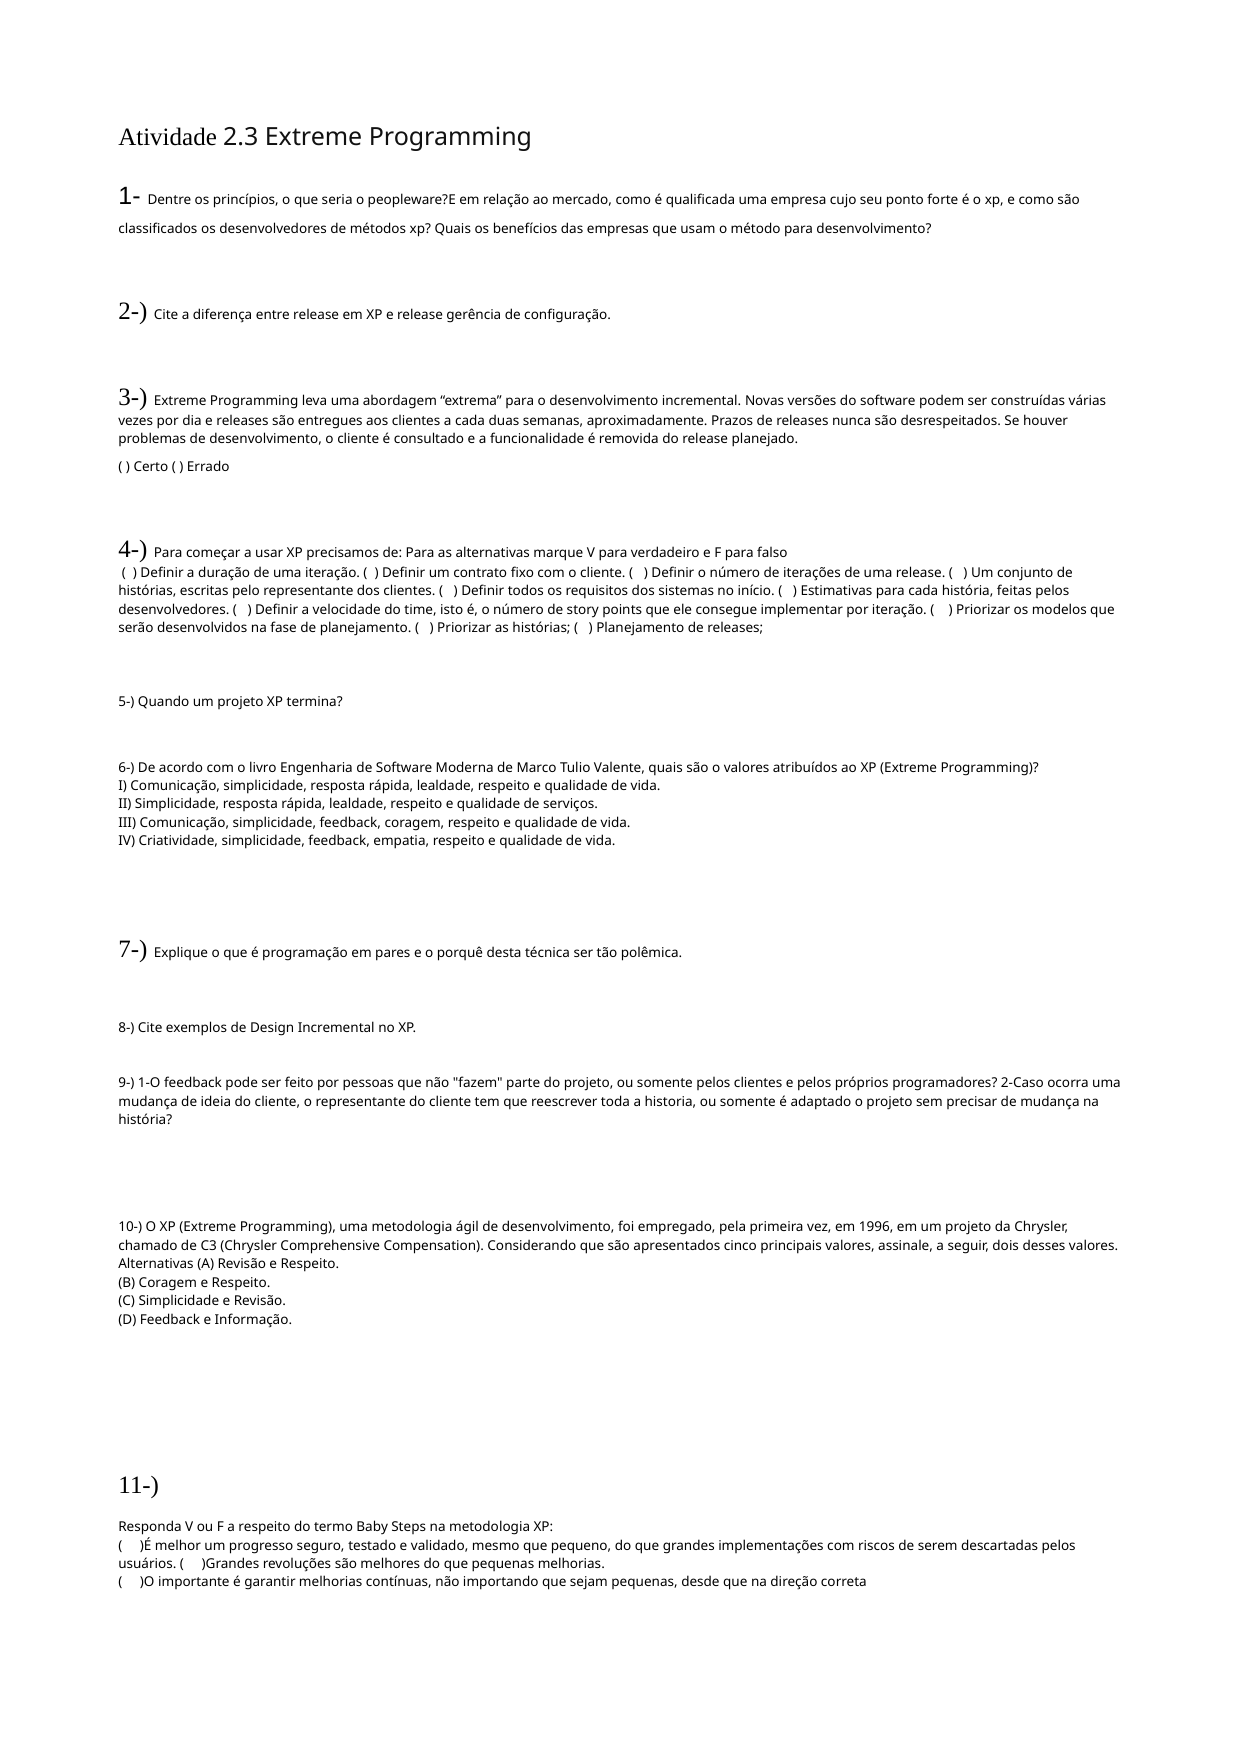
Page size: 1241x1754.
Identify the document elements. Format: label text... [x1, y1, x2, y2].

text ( )O importante é garantir melhorias contínuas, não importando que sejam pequenas, desde que na direção correta [118, 1572, 1122, 1591]
text ( ) Certo ( ) Errado [118, 448, 1122, 477]
text I) Comunicação, simplicidade, resposta rápida, lealdade, respeito e qualidade de vida. [118, 776, 1122, 794]
text 9-) 1-O feedback pode ser feito por pessoas que não "fazem" parte do projeto, ou somente pelos clientes e pelos próprios programadores? 2-Caso ocorra uma mudança de ideia do cliente, o representante do cliente tem que reescrever toda a historia, ou somente é adaptado o projeto sem precisar de mudança na história? [118, 1073, 1122, 1129]
text ( )É melhor um progresso seguro, testado e validado, mesmo que pequeno, do que grandes implementações com riscos de serem descartadas pelos usuários. ( )Grandes revoluções são melhores do que pequenas melhorias. [118, 1536, 1122, 1572]
text (C) Simplicidade e Revisão. [118, 1291, 1122, 1309]
text (B) Coragem e Respeito. [118, 1273, 1122, 1291]
text Responda V ou F a respeito do termo Baby Steps na metodologia XP: [118, 1517, 1122, 1536]
text 10-) O XP (Extreme Programming), uma metodologia ágil de desenvolvimento, foi empregado, pela primeira vez, em 1996, em um projeto da Chrysler, chamado de C3 (Chrysler Comprehensive Compensation). Considerando que são apresentados cinco principais valores, assinale, a seguir, dois desses valores. [118, 1217, 1122, 1254]
text 11-) [118, 1470, 1122, 1499]
text 3-) Extreme Programming leva uma abordagem “extrema” para o desenvolvimento incremental. Novas versões do software podem ser construídas várias vezes por dia e releases são entregues aos clientes a cada duas semanas, aproximadamente. Prazos de releases nunca são desrespeitados. Se houver problemas de desenvolvimento, o cliente é consultado e a funcionalidade é removida do release planejado. [118, 382, 1122, 448]
text (D) Feedback e Informação. [118, 1309, 1122, 1328]
text 4-) Para começar a usar XP precisamos de: Para as alternativas marque V para verdadeiro e F para falso [118, 534, 1122, 563]
text IV) Criatividade, simplicidade, feedback, empatia, respeito e qualidade de vida. [118, 831, 1122, 850]
text II) Simplicidade, resposta rápida, lealdade, respeito e qualidade de serviços. [118, 794, 1122, 813]
text 8-) Cite exemplos de Design Incremental no XP. [118, 1018, 1122, 1037]
text Alternativas (A) Revisão e Respeito. [118, 1254, 1122, 1273]
text Atividade 2.3 Extreme Programming [118, 118, 1122, 152]
text III) Comunicação, simplicidade, feedback, coragem, respeito e qualidade de vida. [118, 813, 1122, 831]
text 5-) Quando um projeto XP termina? [118, 692, 1122, 710]
text 6-) De acordo com o livro Engenharia de Software Moderna de Marco Tulio Valente, quais são o valores atribuídos ao XP (Extreme Programming)? [118, 729, 1122, 776]
text ( ) Definir a duração de uma iteração. ( ) Definir um contrato fixo com o cliente. ( ) Definir o número de iterações de uma release. ( ) Um conjunto de histórias, escritas pelo representante dos clientes. ( ) Definir todos os requisitos dos sistemas no início. ( ) Estimativas para cada história, feitas pelos desenvolvedores. ( ) Definir a velocidade do time, isto é, o número de story points que ele consegue implementar por iteração. ( ) Priorizar os modelos que serão desenvolvidos na fase de planejamento. ( ) Priorizar as histórias; ( ) Planejamento de releases; [118, 563, 1122, 637]
text 1- Dentre os princípios, o que seria o peopleware?E em relação ao mercado, como é qualificada uma empresa cujo seu ponto forte é o xp, e como são classificados os desenvolvedores de métodos xp? Quais os benefícios das empresas que usam o método para desenvolvimento? [118, 181, 1122, 238]
text 2-) Cite a diferença entre release em XP e release gerência de configuração. [118, 296, 1122, 325]
text 7-) Explique o que é programação em pares e o porquê desta técnica ser tão polêmica. [118, 934, 1122, 963]
